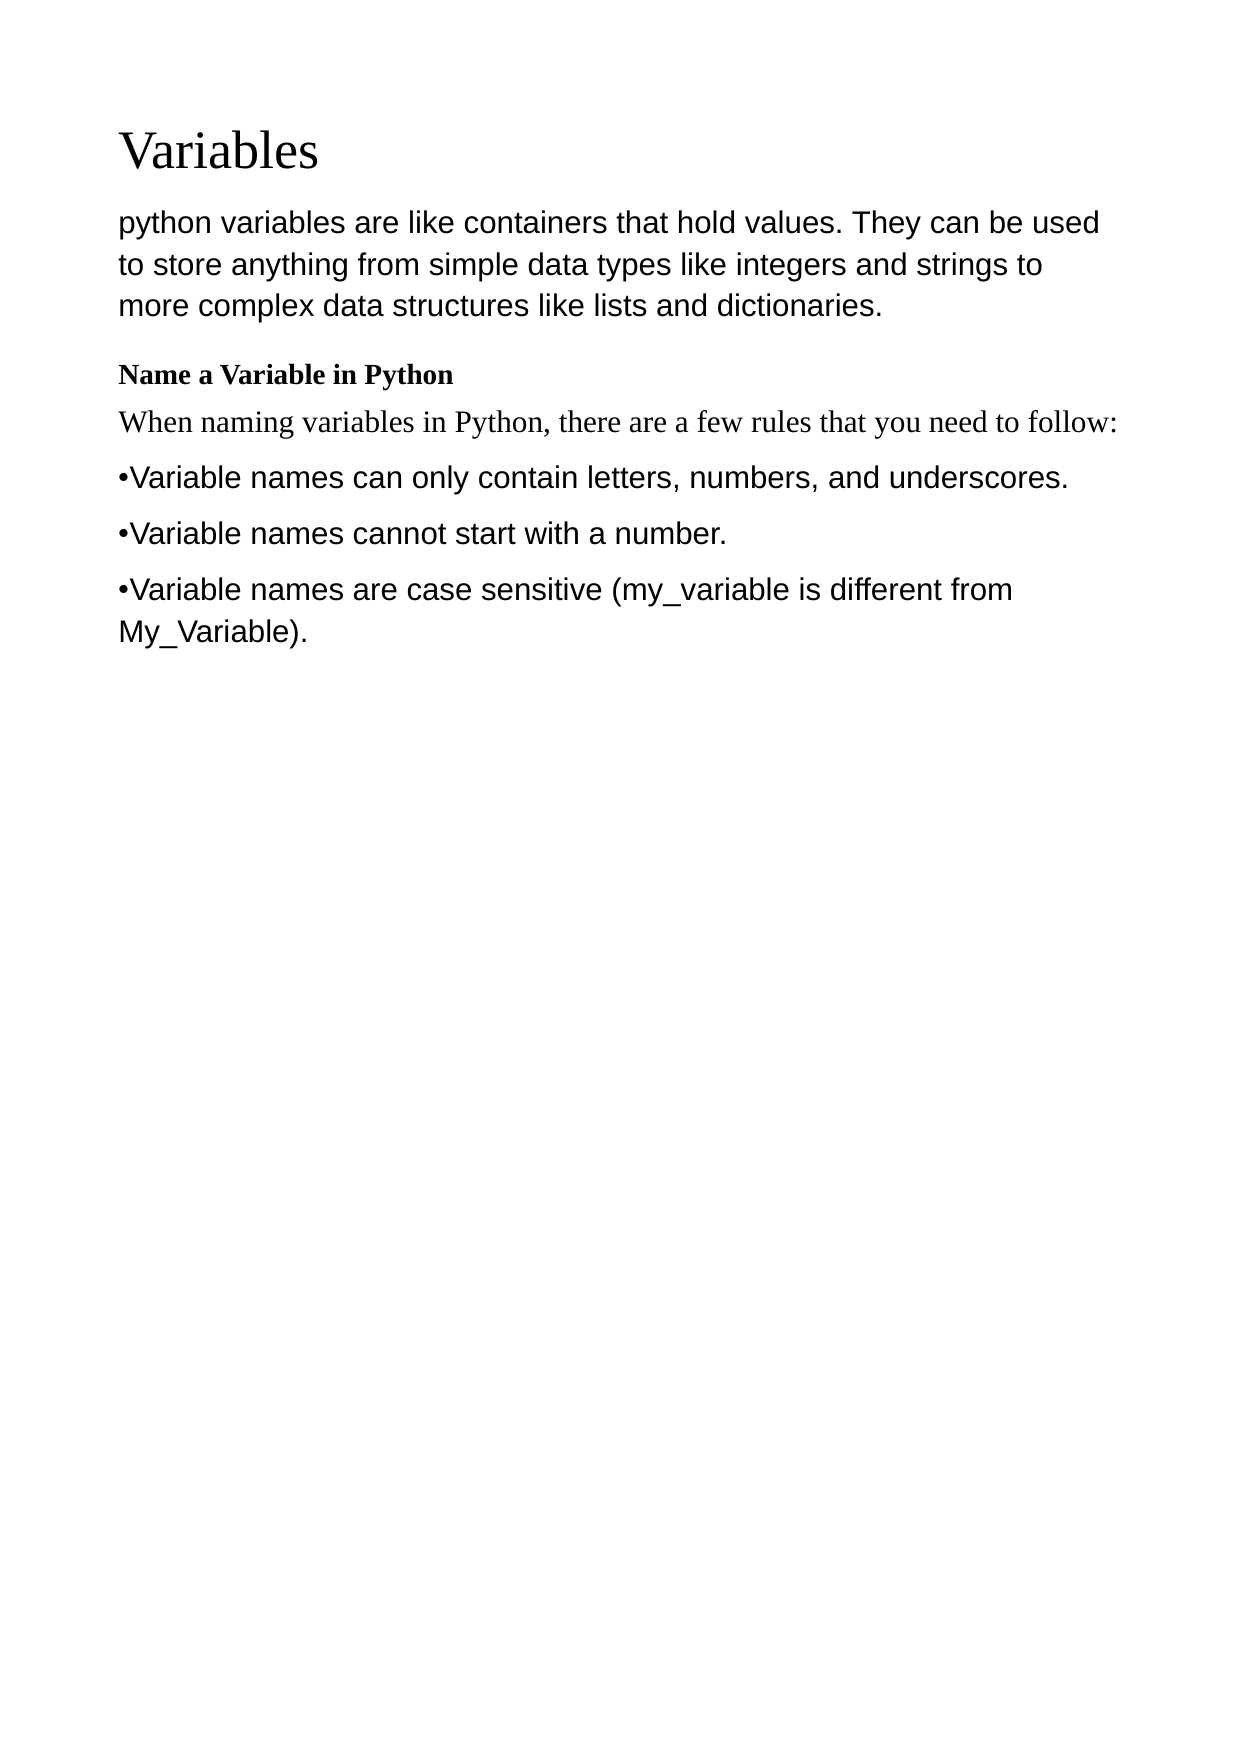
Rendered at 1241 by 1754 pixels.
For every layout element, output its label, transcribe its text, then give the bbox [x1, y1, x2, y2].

list Variable names can only contain letters, numbers, and underscores. [118, 459, 1122, 495]
text Variables [118, 118, 1122, 180]
subtitle Name a Variable in Python [118, 357, 1122, 391]
text python variables are like containers that hold values. They can be used to store anything from simple data types like integers and strings to more complex data structures like lists and dictionaries. [118, 204, 1122, 323]
list Variable names cannot start with a number. [118, 515, 1122, 551]
list Variable names are case sensitive (my_variable is different from My_Variable). [118, 571, 1122, 649]
text When naming variables in Python, there are a few rules that you need to follow: [118, 403, 1122, 439]
